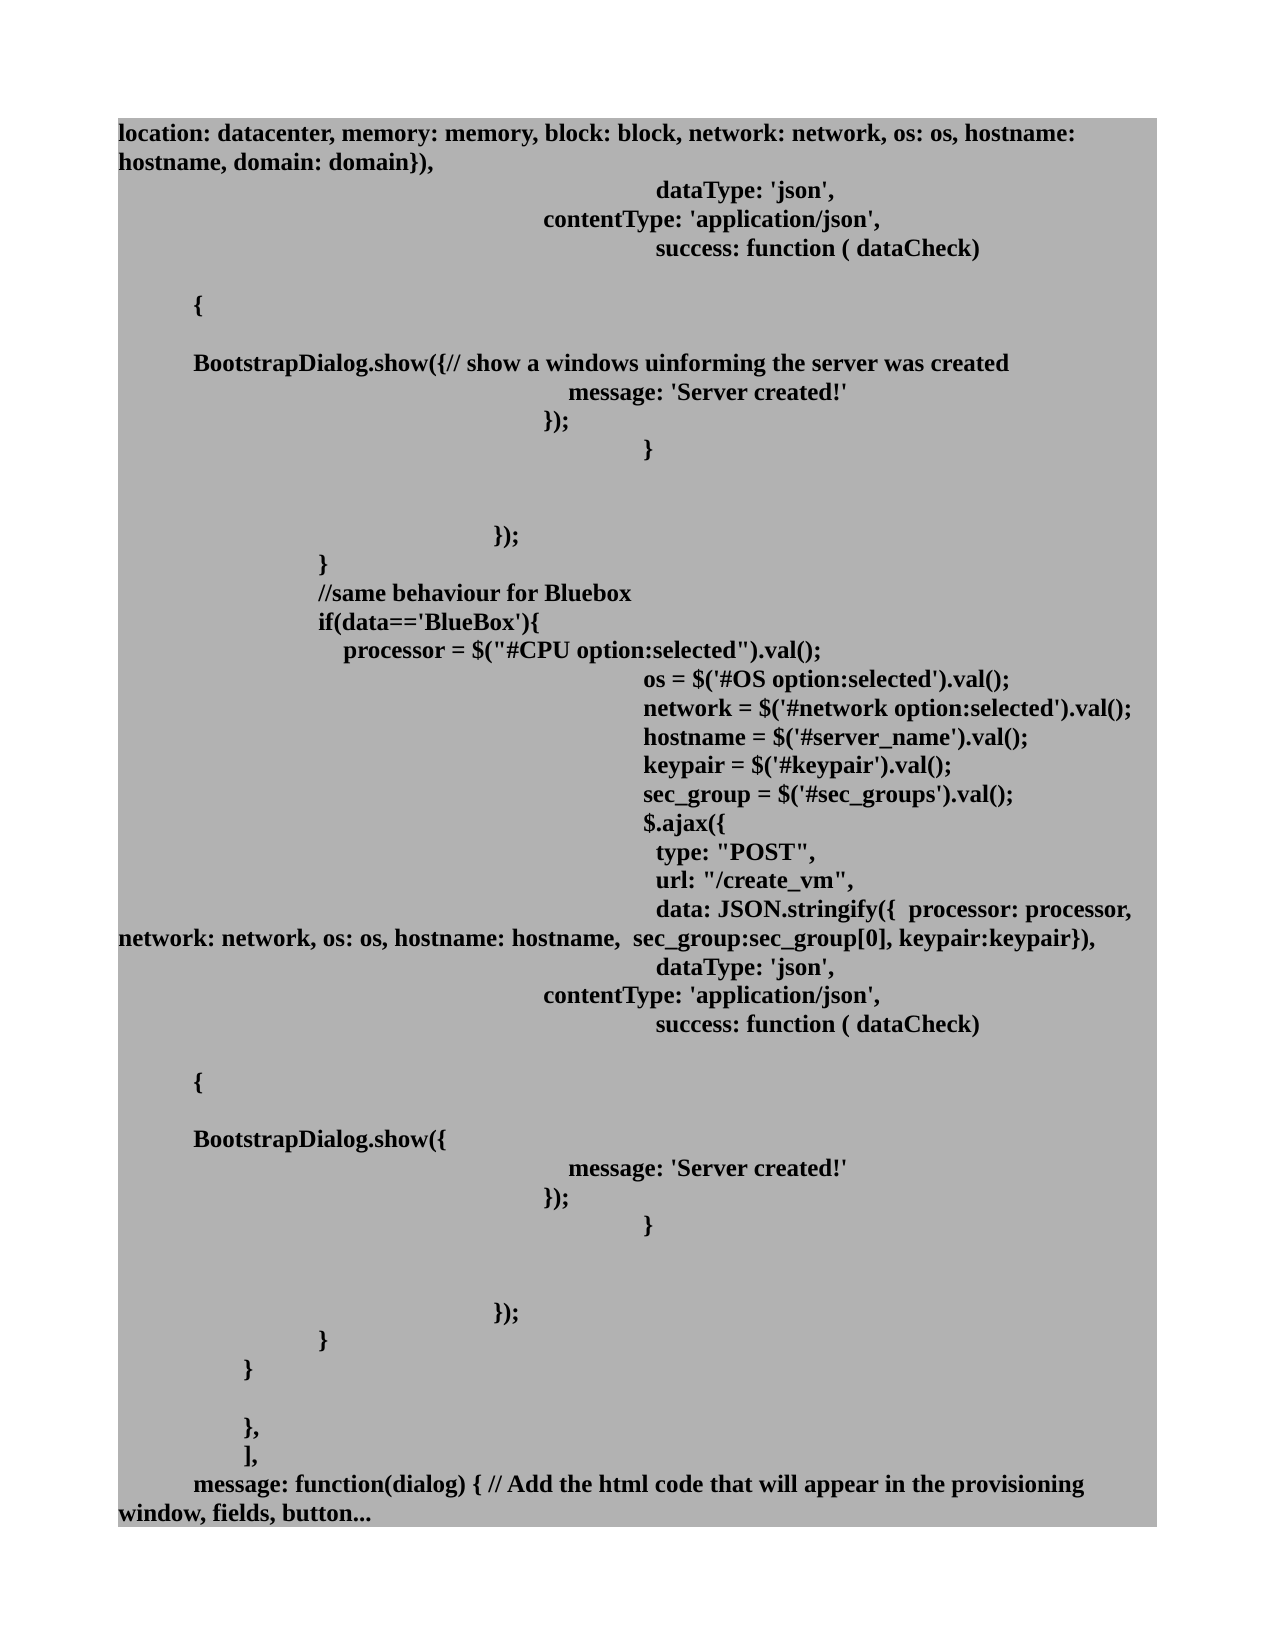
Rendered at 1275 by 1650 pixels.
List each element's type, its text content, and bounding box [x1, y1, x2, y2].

text } [118, 1211, 1157, 1239]
text network = $('#network option:selected').val(); [118, 693, 1157, 722]
text } [118, 434, 1157, 463]
text BootstrapDialog.show({ [118, 1096, 1157, 1153]
text }); [118, 1297, 1157, 1326]
text contentType: 'application/json', [118, 204, 1157, 233]
text } [118, 549, 1157, 578]
text os = $('#OS option:selected').val(); [118, 664, 1157, 693]
text }, [118, 1412, 1157, 1441]
text message: 'Server created!' [118, 377, 1157, 406]
text ], [118, 1441, 1157, 1469]
text data: JSON.stringify({ processor: processor, network: network, os: os, hostname: hostname, sec_group:sec_group[0], keypair:keypair}), [118, 894, 1157, 952]
text location: datacenter, memory: memory, block: block, network: network, os: os, hostname: hostname, domain: domain}), [118, 118, 1157, 176]
text message: 'Server created!' [118, 1153, 1157, 1182]
text success: function ( dataCheck) [118, 233, 1157, 262]
text type: "POST", [118, 837, 1157, 866]
text dataType: 'json', [118, 176, 1157, 204]
text //same behaviour for Bluebox [118, 578, 1157, 607]
text { [118, 262, 1157, 319]
text dataType: 'json', [118, 952, 1157, 981]
text sec_group = $('#sec_groups').val(); [118, 779, 1157, 808]
text BootstrapDialog.show({// show a windows uinforming the server was created [118, 319, 1157, 377]
text hostname = $('#server_name').val(); [118, 722, 1157, 751]
text } [118, 1354, 1157, 1383]
text { [118, 1038, 1157, 1096]
text success: function ( dataCheck) [118, 1009, 1157, 1038]
text }); [118, 521, 1157, 549]
text } [118, 1326, 1157, 1354]
text $.ajax({ [118, 808, 1157, 837]
text url: "/create_vm", [118, 866, 1157, 894]
text contentType: 'application/json', [118, 981, 1157, 1009]
text }); [118, 1182, 1157, 1211]
text processor = $("#CPU option:selected").val(); [118, 636, 1157, 664]
text if(data=='BlueBox'){ [118, 607, 1157, 636]
text message: function(dialog) { // Add the html code that will appear in the provisioning window, fields, button... [118, 1469, 1157, 1527]
text keypair = $('#keypair').val(); [118, 751, 1157, 779]
text }); [118, 406, 1157, 434]
